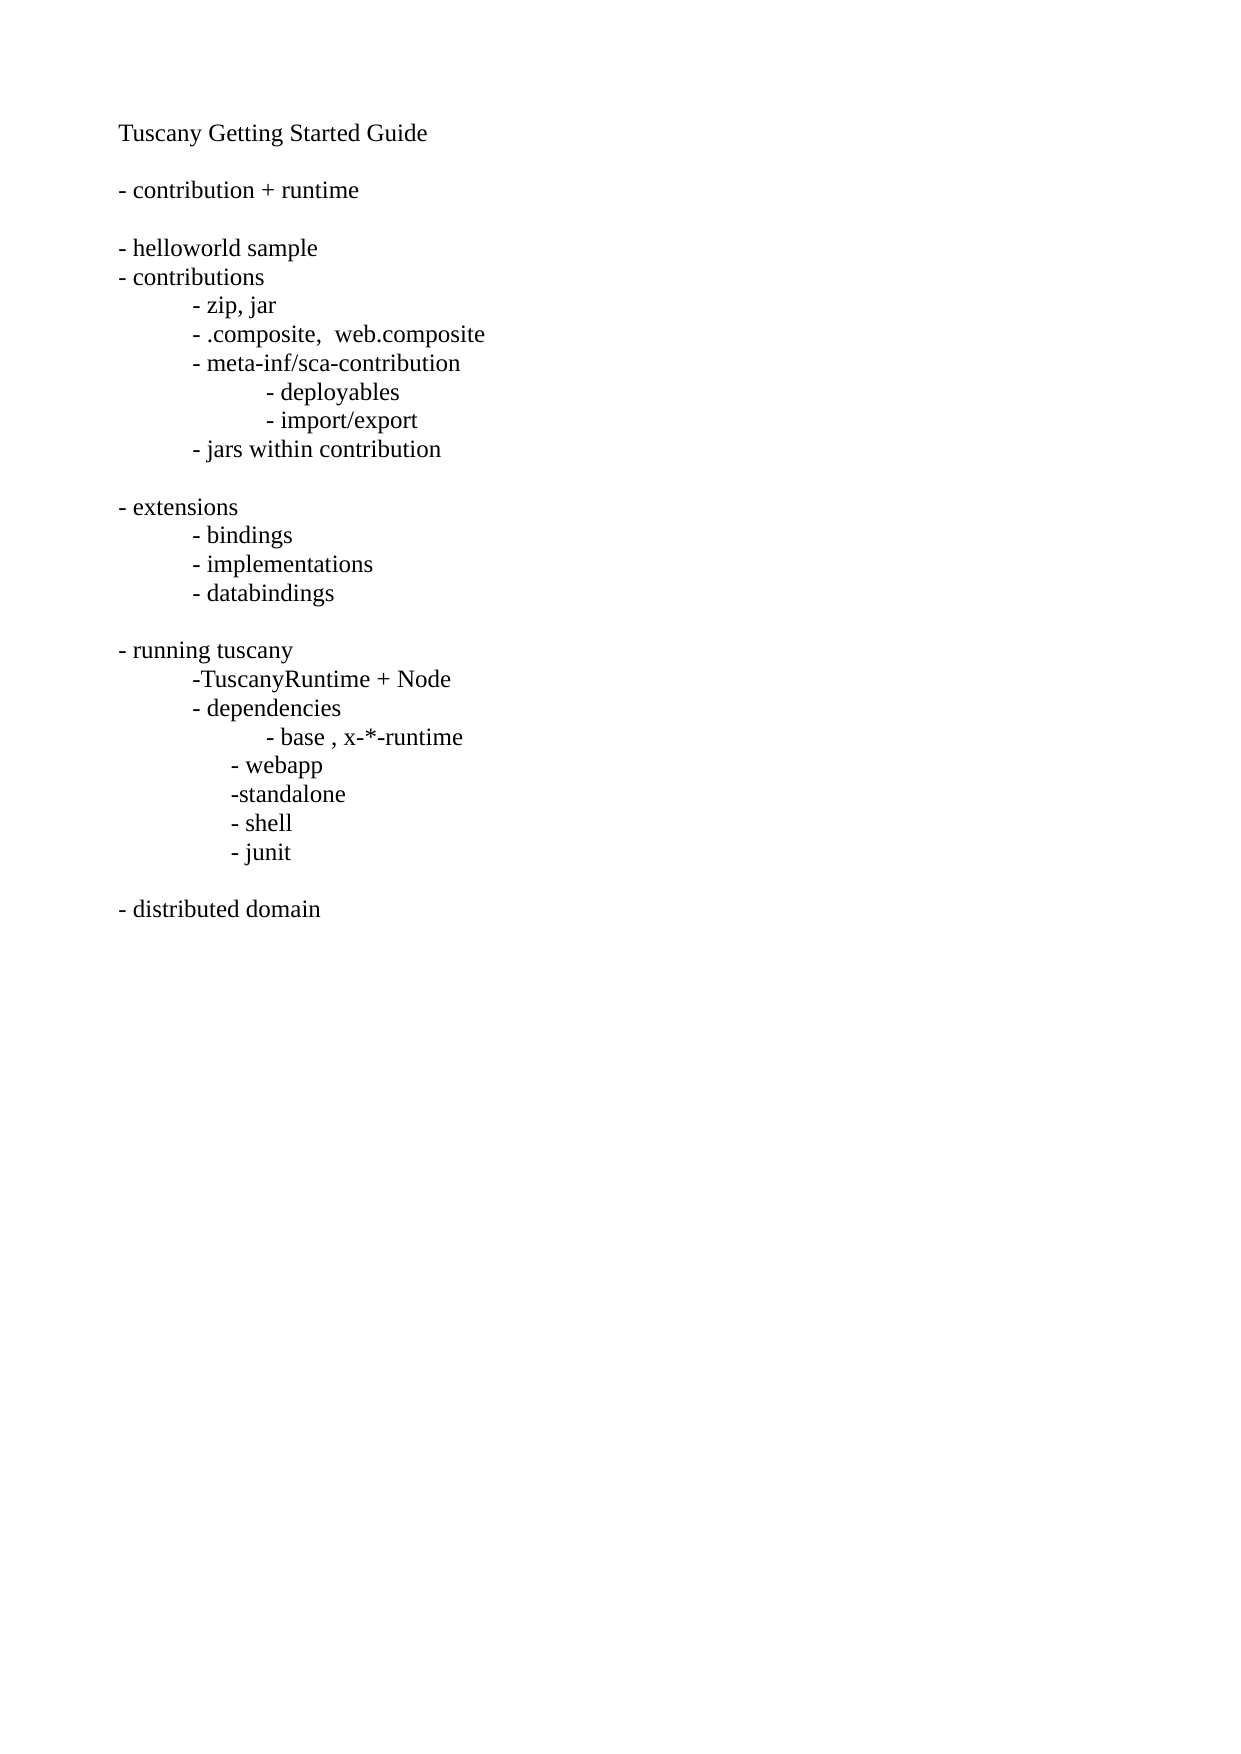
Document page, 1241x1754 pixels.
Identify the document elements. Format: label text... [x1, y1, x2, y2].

text - import/export [118, 406, 1122, 434]
text - dependencies [118, 693, 1122, 722]
text Tuscany Getting Started Guide [118, 118, 1122, 147]
text - bindings [118, 521, 1122, 549]
text -standalone [118, 779, 1122, 808]
text - shell [118, 808, 1122, 837]
text - jars within contribution [118, 434, 1122, 463]
text - base , x-*-runtime [118, 722, 1122, 751]
text - zip, jar [118, 291, 1122, 319]
text - meta-inf/sca-contribution [118, 348, 1122, 377]
text - webapp [118, 751, 1122, 779]
text - running tuscany [118, 636, 1122, 664]
text - extensions [118, 492, 1122, 521]
text - deployables [118, 377, 1122, 406]
text - contributions [118, 262, 1122, 291]
text - distributed domain [118, 894, 1122, 923]
text - contribution + runtime [118, 176, 1122, 204]
text - helloworld sample [118, 233, 1122, 262]
text -TuscanyRuntime + Node [118, 664, 1122, 693]
text - implementations [118, 549, 1122, 578]
text - databindings [118, 578, 1122, 607]
text - junit [118, 837, 1122, 866]
text - .composite, web.composite [118, 319, 1122, 348]
